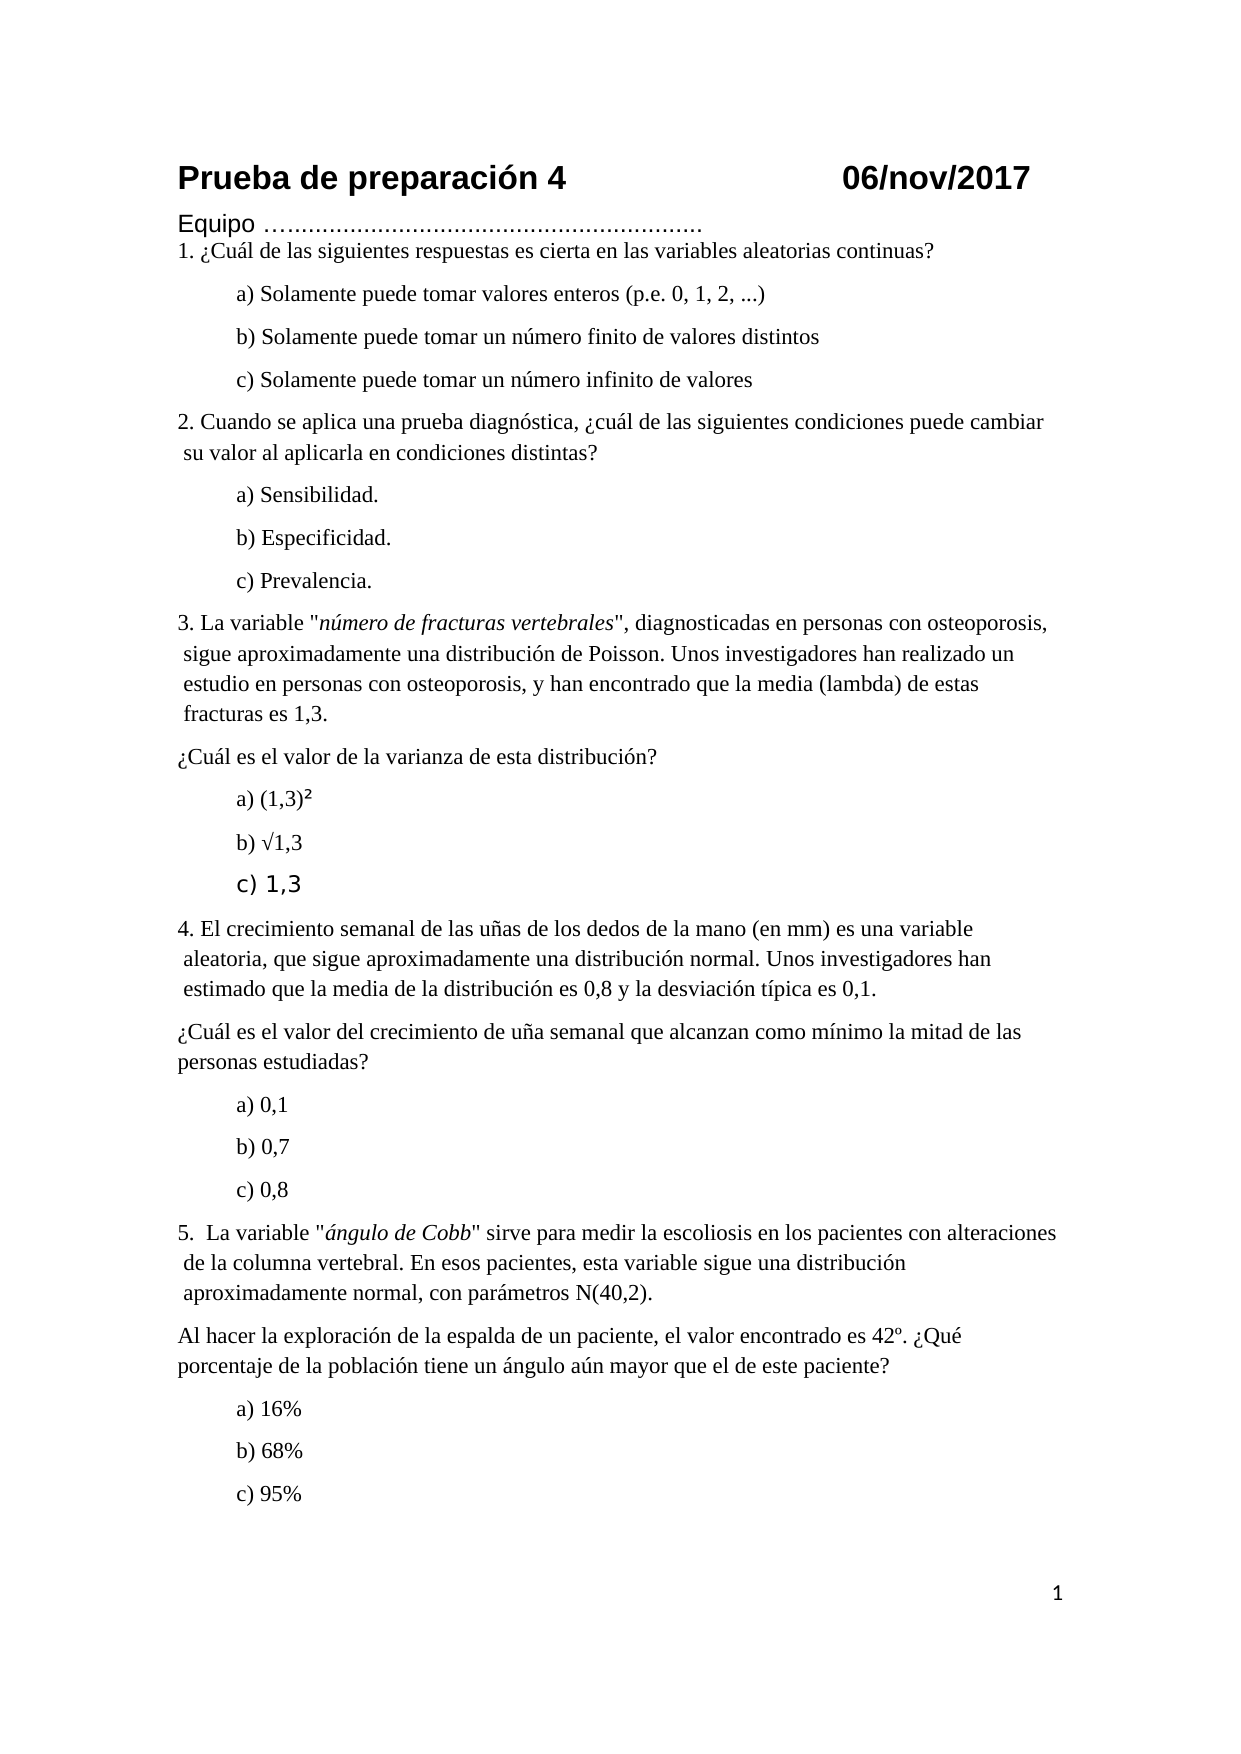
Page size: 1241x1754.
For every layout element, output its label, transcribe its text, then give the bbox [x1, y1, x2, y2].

list √1,3 [236, 829, 1063, 855]
list Sensibilidad. [236, 481, 1063, 508]
list 0,7 [236, 1133, 1063, 1160]
list Solamente puede tomar un número infinito de valores [236, 366, 1063, 392]
list La variable "número de fracturas vertebrales", diagnosticadas en personas con osteoporosis, sigue aproximadamente una distribución de Poisson. Unos investigadores han realizado un estudio en personas con osteoporosis, y han encontrado que la media (lambda) de estas fracturas es 1,3. [177, 609, 1063, 726]
list Solamente puede tomar un número finito de valores distintos [236, 323, 1063, 349]
list El crecimiento semanal de las uñas de los dedos de la mano (en mm) es una variable aleatoria, que sigue aproximadamente una distribución normal. Unos investigadores han estimado que la media de la distribución es 0,8 y la desviación típica es 0,1. [177, 914, 1063, 1001]
list 1,3 [236, 871, 1063, 898]
list La variable "ángulo de Cobb" sirve para medir la escoliosis en los pacientes con alteraciones de la columna vertebral. En esos pacientes, esta variable sigue una distribución aproximadamente normal, con parámetros N(40,2). [177, 1219, 1063, 1306]
list Solamente puede tomar valores enteros (p.e. 0, 1, 2, ...) [236, 280, 1063, 307]
text Equipo …............................................................ [177, 209, 1063, 238]
list 0,1 [236, 1091, 1063, 1117]
list ¿Cuál de las siguientes respuestas es cierta en las variables aleatorias continuas? [177, 238, 1063, 264]
list (1,3)² [236, 786, 1063, 812]
text Prueba de preparación 4 06/nov/2017 [177, 158, 1063, 196]
list 16% [236, 1395, 1063, 1421]
list Prevalencia. [236, 567, 1063, 593]
list 68% [236, 1437, 1063, 1464]
list Cuando se aplica una prueba diagnóstica, ¿cuál de las siguientes condiciones puede cambiar su valor al aplicarla en condiciones distintas? [177, 408, 1063, 465]
text ¿Cuál es el valor de la varianza de esta distribución? [177, 743, 1063, 769]
text Al hacer la exploración de la espalda de un paciente, el valor encontrado es 42º. ¿Qué porcentaje de la población tiene un ángulo aún mayor que el de este paciente? [177, 1322, 1063, 1378]
text ¿Cuál es el valor del crecimiento de uña semanal que alcanzan como mínimo la mitad de las personas estudiadas? [177, 1018, 1063, 1074]
list 95% [236, 1480, 1063, 1507]
list Especificidad. [236, 524, 1063, 550]
list 0,8 [236, 1176, 1063, 1202]
